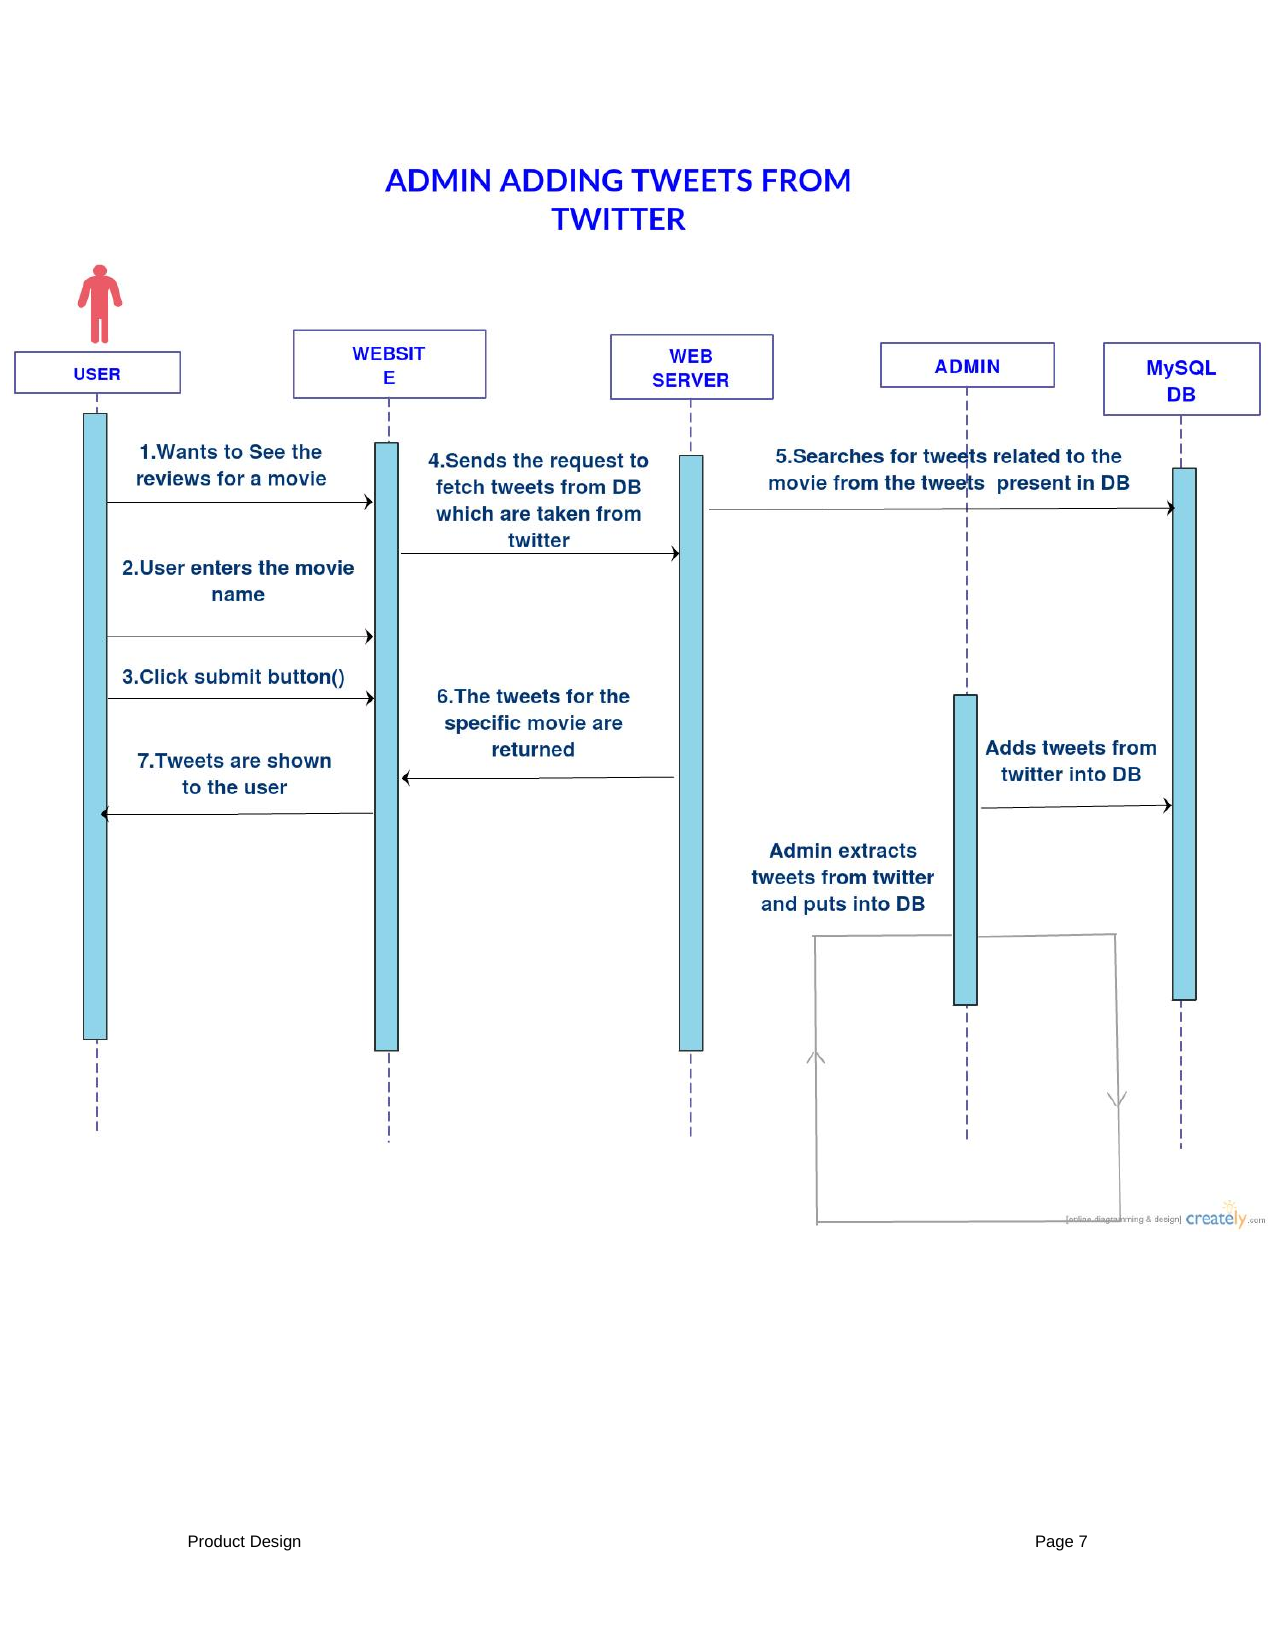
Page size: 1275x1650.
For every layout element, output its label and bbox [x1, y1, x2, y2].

picture [6, 150, 1270, 1232]
